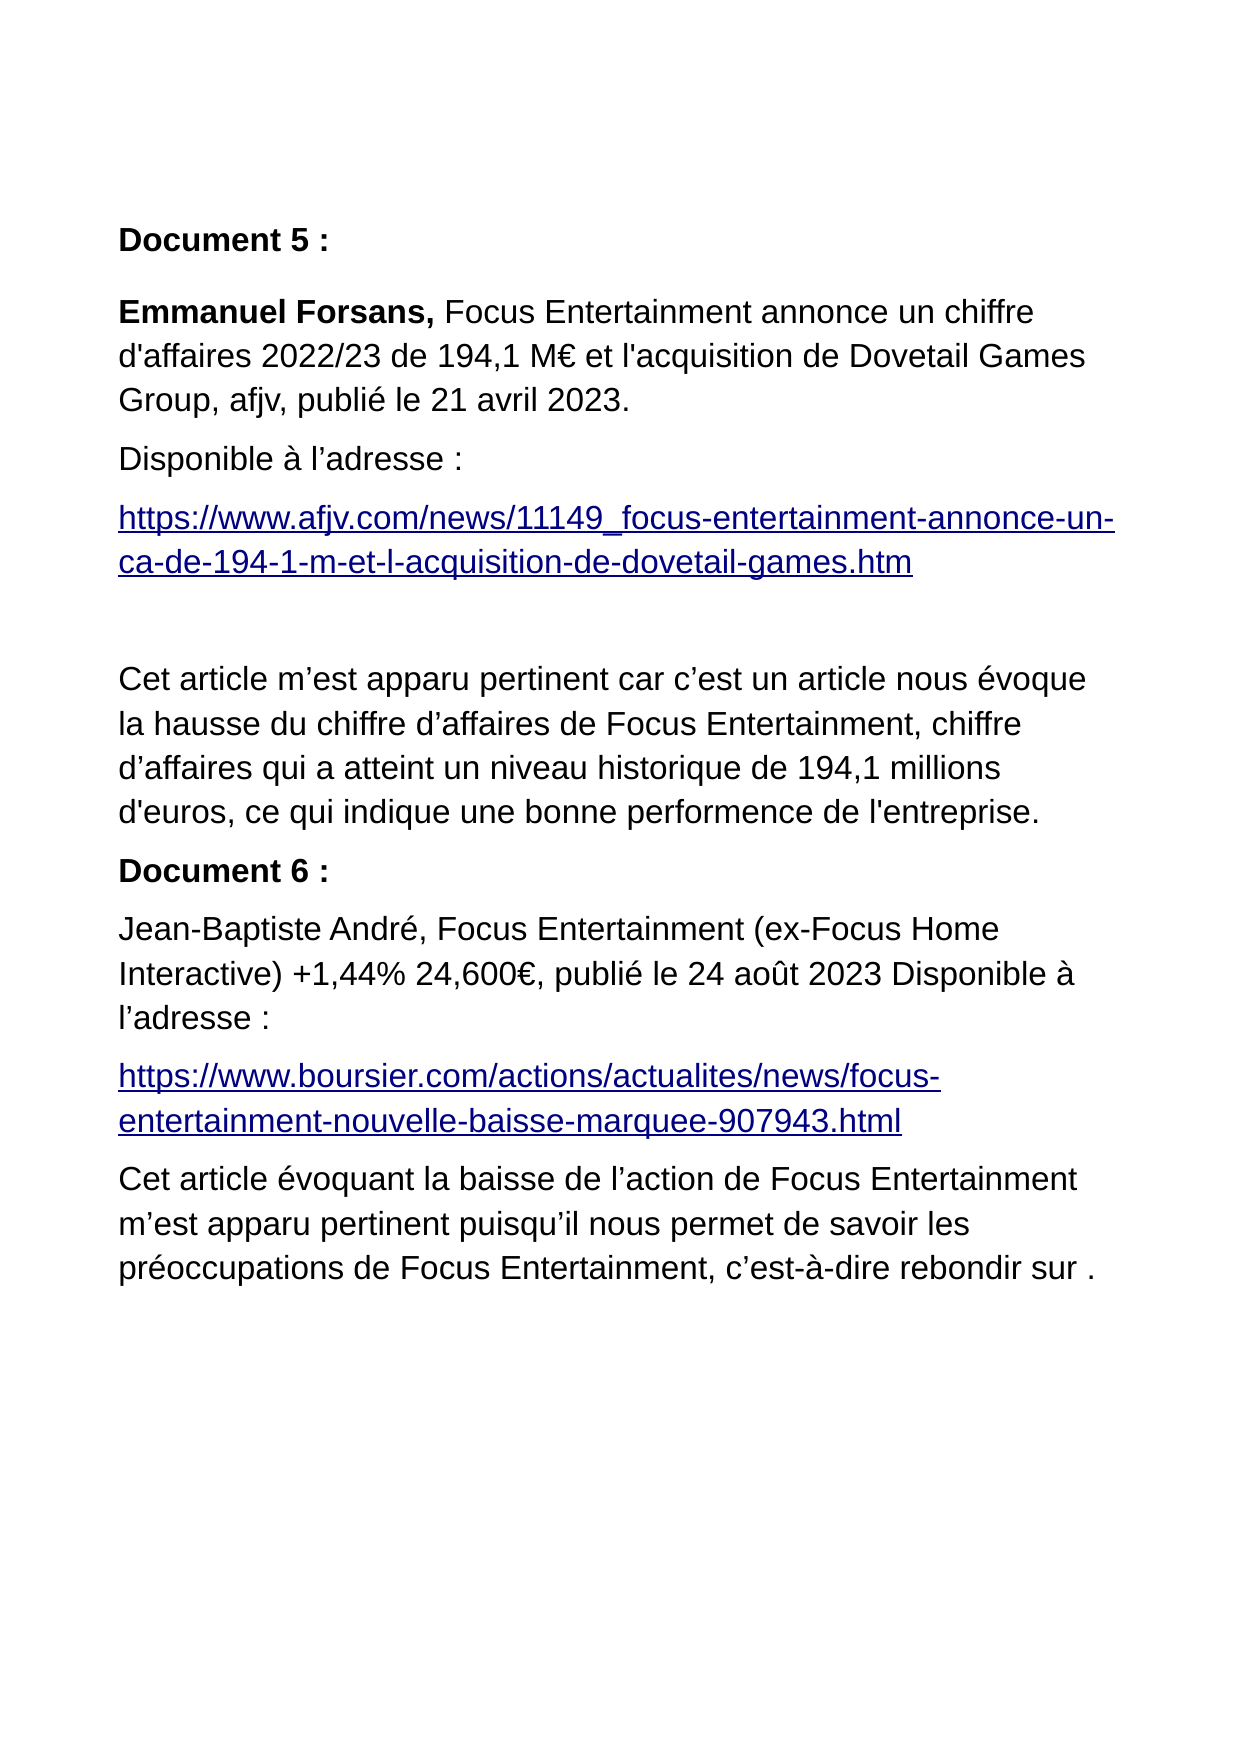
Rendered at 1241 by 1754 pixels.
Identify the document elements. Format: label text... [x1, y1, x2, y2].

text https://www.afjv.com/news/11149_focus-entertainment-annonce-un-ca-de-194-1-m-et-l-acquisition-de-dovetail-games.htm [118, 498, 1122, 580]
text Document 6 : [118, 851, 1122, 889]
text Cet article évoquant la baisse de l’action de Focus Entertainment m’est apparu pertinent puisqu’il nous permet de savoir les préoccupations de Focus Entertainment, c’est-à-dire rebondir sur . [118, 1159, 1122, 1286]
text Jean-Baptiste André, Focus Entertainment (ex-Focus Home Interactive) +1,44% 24,600€, publié le 24 août 2023 Disponible à l’adresse : [118, 909, 1122, 1036]
text Cet article m’est apparu pertinent car c’est un article nous évoque la hausse du chiffre d’affaires de Focus Entertainment, chiffre d’affaires qui a atteint un niveau historique de 194,1 millions d'euros, ce qui indique une bonne performence de l'entreprise. [118, 659, 1122, 830]
text Emmanuel Forsans, Focus Entertainment annonce un chiffre d'affaires 2022/23 de 194,1 M€ et l'acquisition de Dovetail Games Group, afjv, publié le 21 avril 2023. [118, 292, 1122, 419]
text https://www.boursier.com/actions/actualites/news/focus-entertainment-nouvelle-baisse-marquee-907943.html [118, 1057, 1122, 1139]
text Disponible à l’adresse : [118, 439, 1122, 477]
text Document 5 : [118, 220, 1122, 258]
